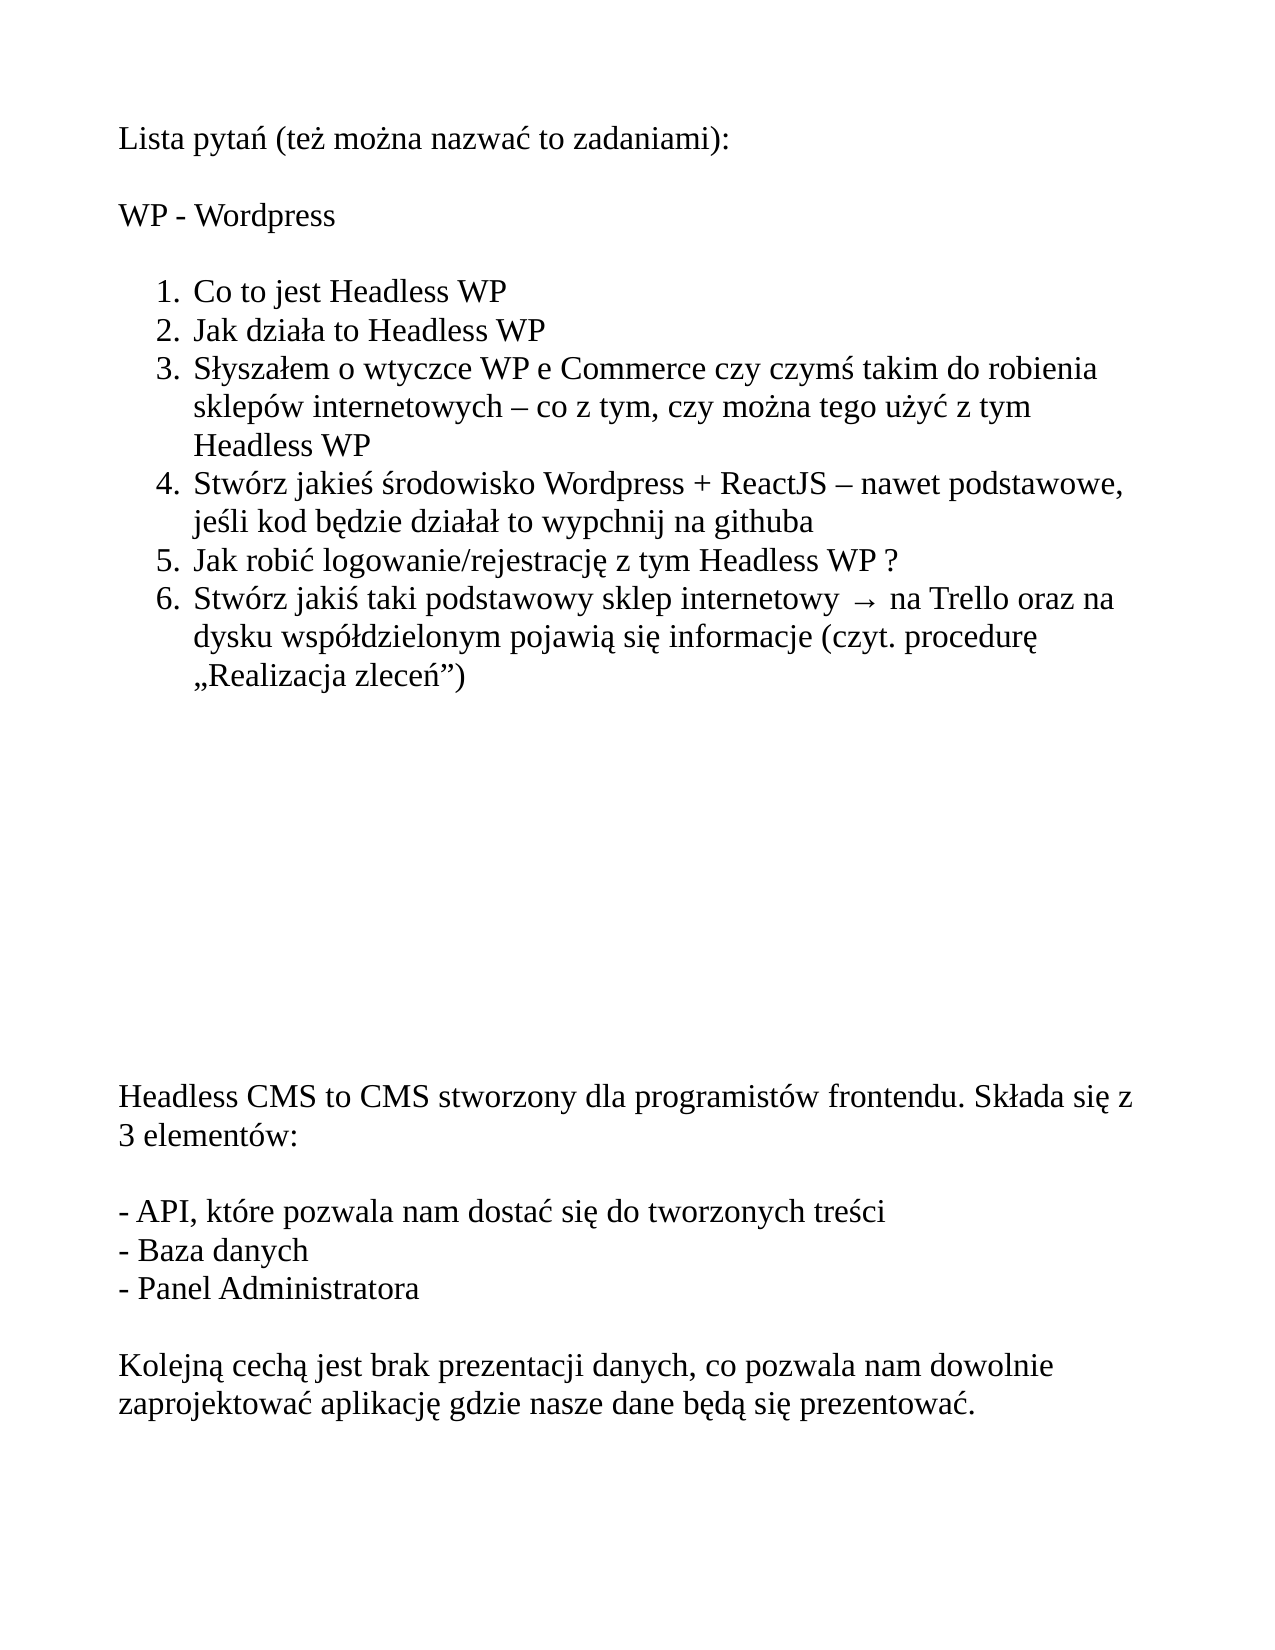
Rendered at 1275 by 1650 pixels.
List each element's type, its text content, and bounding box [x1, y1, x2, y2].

text - Panel Administratora [118, 1268, 1157, 1306]
text Lista pytań (też można nazwać to zadaniami): [118, 118, 1157, 156]
text WP - Wordpress [118, 195, 1157, 233]
list Stwórz jakieś środowisko Wordpress + ReactJS – nawet podstawowe, jeśli kod będzie działał to wypchnij na githuba [156, 463, 1157, 540]
text Headless CMS to CMS stworzony dla programistów frontendu. Składa się z 3 elementów: [118, 1076, 1157, 1153]
list Słyszałem o wtyczce WP e Commerce czy czymś takim do robienia sklepów internetowych – co z tym, czy można tego użyć z tym Headless WP [156, 348, 1157, 463]
list Jak działa to Headless WP [156, 310, 1157, 348]
list Jak robić logowanie/rejestrację z tym Headless WP ? [156, 540, 1157, 578]
text - API, które pozwala nam dostać się do tworzonych treści [118, 1191, 1157, 1230]
text - Baza danych [118, 1230, 1157, 1268]
text Kolejną cechą jest brak prezentacji danych, co pozwala nam dowolnie zaprojektować aplikację gdzie nasze dane będą się prezentować. [118, 1345, 1157, 1421]
list Stwórz jakiś taki podstawowy sklep internetowy → na Trello oraz na dysku współdzielonym pojawią się informacje (czyt. procedurę „Realizacja zleceń”) [156, 578, 1157, 693]
list Co to jest Headless WP [156, 271, 1157, 310]
